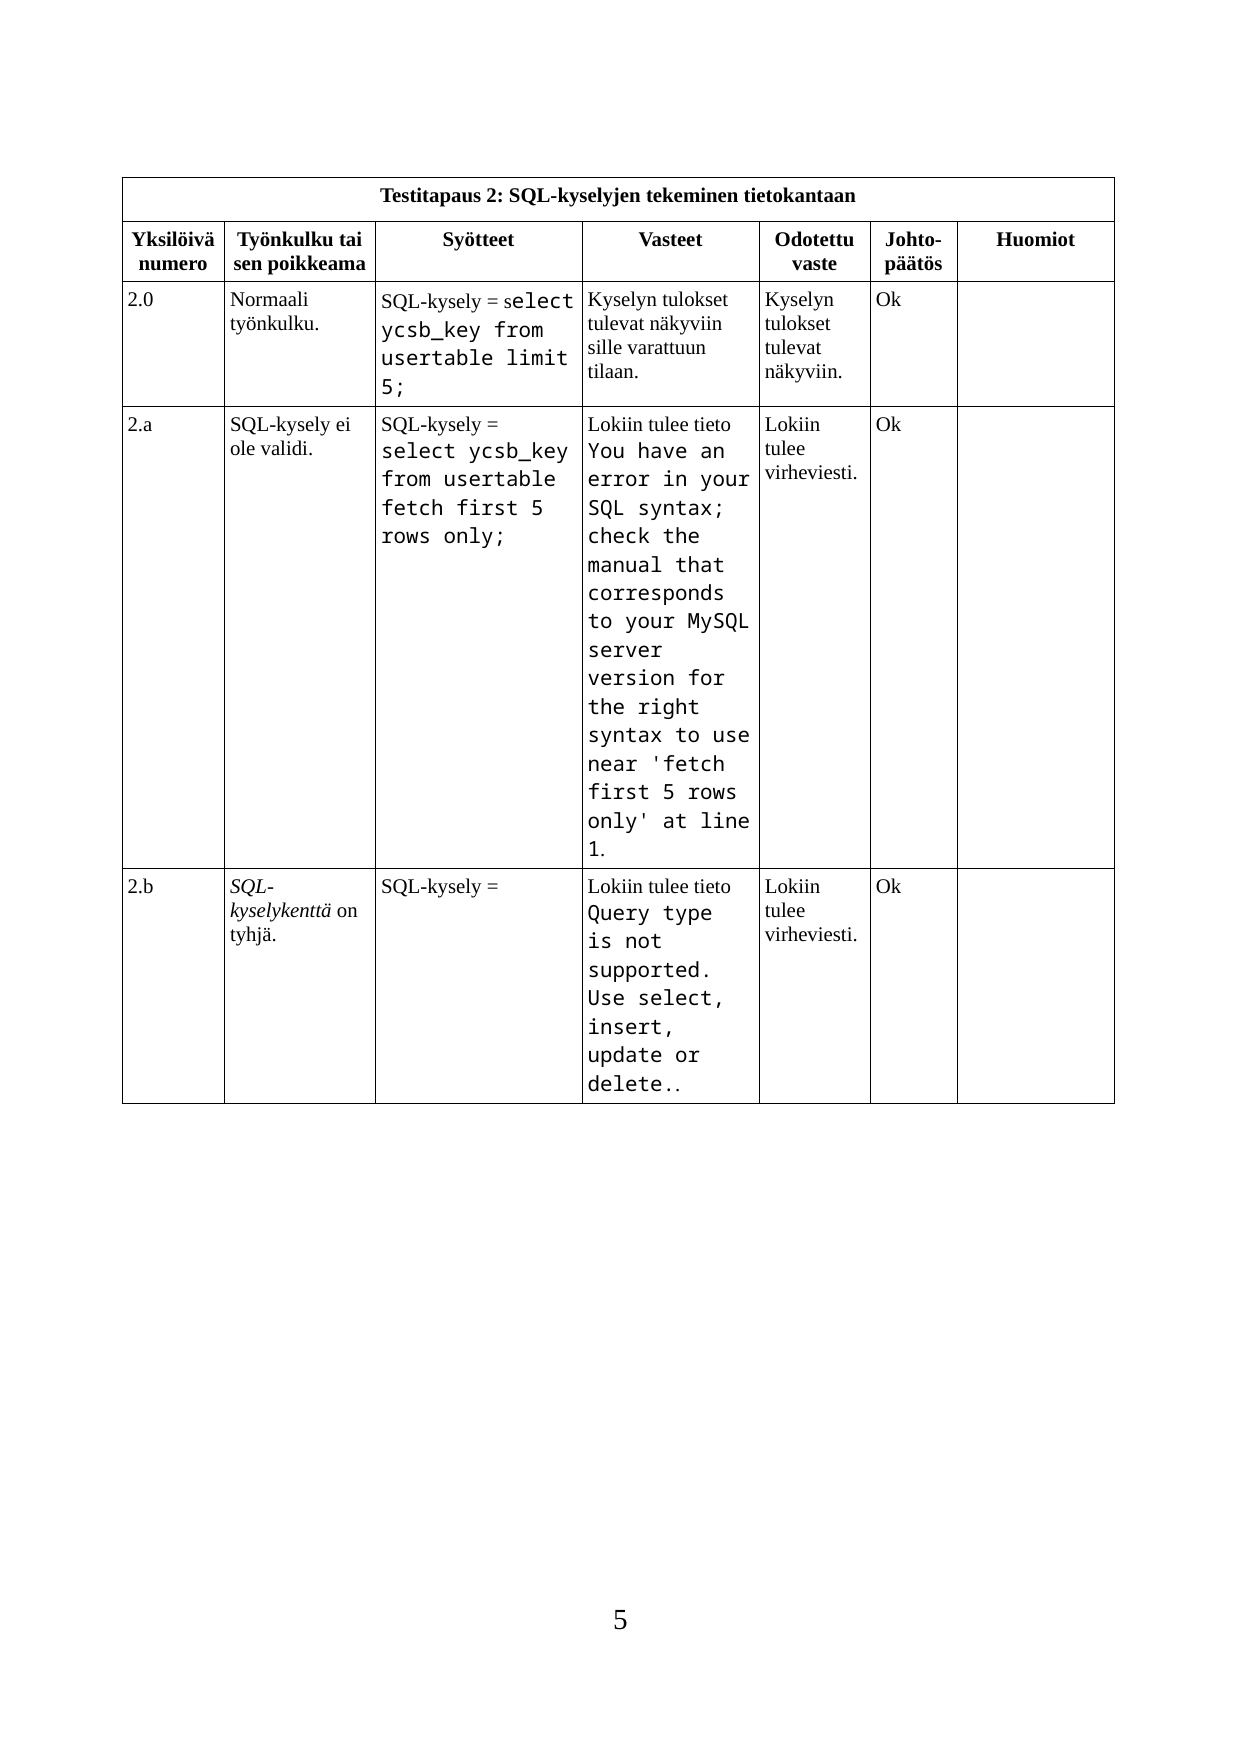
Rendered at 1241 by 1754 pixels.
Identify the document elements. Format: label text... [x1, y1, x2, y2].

table_cell Ok [871, 869, 957, 1103]
table_cell 2.a [123, 407, 224, 868]
table_cell Lokiin tulee tieto Query type is not supported. Use select, insert, update or delete.. [583, 869, 759, 1103]
table_cell Vasteet [583, 222, 759, 281]
table_header Testitapaus 2: SQL-kyselyjen tekeminen tietokantaan [123, 178, 1114, 221]
table_cell Kyselyn tulokset tulevat näkyviin sille varattuun tilaan. [583, 282, 759, 406]
table_cell SQL-kysely = select ycsb_key from usertable fetch first 5 rows only; [376, 407, 582, 868]
table_cell [958, 407, 1114, 868]
table_cell Ok [871, 282, 957, 406]
table_cell Lokiin tulee tieto You have an error in your SQL syntax; check the manual that corresponds to your MySQL server version for the right syntax to use near 'fetch first 5 rows only' at line 1. [583, 407, 759, 868]
table_cell SQL-kysely = select ycsb_key from usertable limit 5; [376, 282, 582, 406]
table_cell SQL-kysely ei ole validi. [225, 407, 375, 868]
table_cell [958, 282, 1114, 406]
table_cell Työnkulku tai sen poikkeama [225, 222, 375, 281]
table_cell Lokiin tulee virheviesti. [760, 407, 870, 868]
table_cell Syötteet [376, 222, 582, 281]
table_cell Normaali työnkulku. [225, 282, 375, 406]
table_cell Ok [871, 407, 957, 868]
table_cell SQL-kysely = [376, 869, 582, 1103]
table_cell 2.b [123, 869, 224, 1103]
table_cell [958, 869, 1114, 1103]
table_cell Odotettu vaste [760, 222, 870, 281]
table_cell Johto-päätös [871, 222, 957, 281]
table_cell 2.0 [123, 282, 224, 406]
table_cell Kyselyn tulokset tulevat näkyviin. [760, 282, 870, 406]
table_cell SQL-kyselykenttä on tyhjä. [225, 869, 375, 1103]
table_cell Yksilöivä numero [123, 222, 224, 281]
table_cell Lokiin tulee virheviesti. [760, 869, 870, 1103]
table_cell Huomiot [958, 222, 1114, 281]
